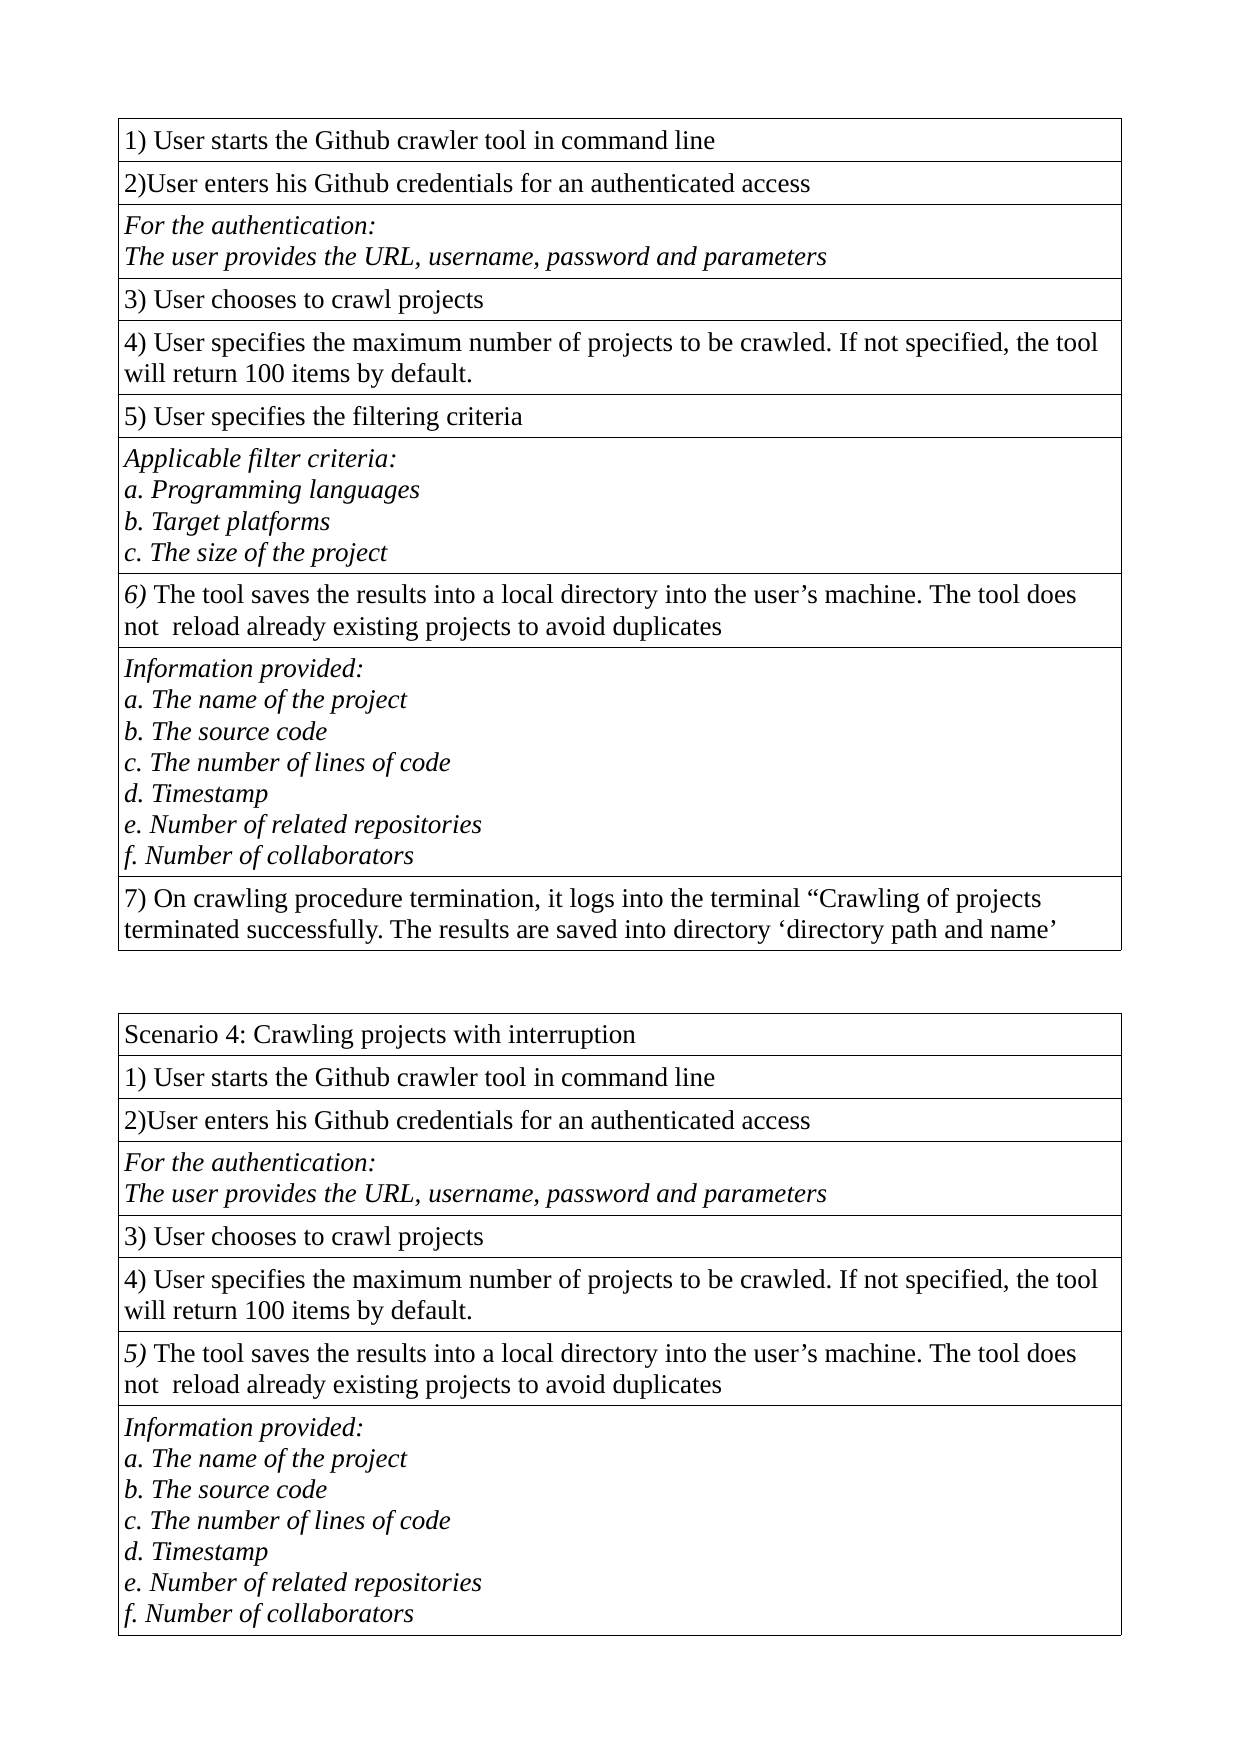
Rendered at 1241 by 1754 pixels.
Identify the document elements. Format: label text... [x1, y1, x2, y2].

table_cell 3) User chooses to crawl projects [119, 1216, 1121, 1257]
table_cell For the authentication: The user provides the URL, username, password and parameters [119, 205, 1121, 277]
table_cell 1) User starts the Github crawler tool in command line [119, 1056, 1121, 1098]
table_cell 7) On crawling procedure termination, it logs into the terminal “Crawling of projects terminated successfully. The results are saved into directory ‘directory path and name’ [119, 877, 1121, 950]
table_header Scenario 4: Crawling projects with interruption [119, 1014, 1121, 1055]
table_cell 4) User specifies the maximum number of projects to be crawled. If not specified, the tool will return 100 items by default. [119, 1258, 1121, 1331]
table_cell 3) User chooses to crawl projects [119, 279, 1121, 320]
table_cell For the authentication: The user provides the URL, username, password and parameters [119, 1142, 1121, 1214]
table_cell 4) User specifies the maximum number of projects to be crawled. If not specified, the tool will return 100 items by default. [119, 321, 1121, 394]
table_cell Applicable filter criteria: a. Programming languages b. Target platforms c. The size of the project [119, 438, 1121, 573]
table_cell 5) User specifies the filtering criteria [119, 395, 1121, 437]
table_cell 2)User enters his Github credentials for an authenticated access [119, 1099, 1121, 1141]
table_cell 5) The tool saves the results into a local directory into the user’s machine. The tool does not reload already existing projects to avoid duplicates [119, 1332, 1121, 1405]
table_cell 6) The tool saves the results into a local directory into the user’s machine. The tool does not reload already existing projects to avoid duplicates [119, 574, 1121, 647]
table_cell Information provided: a. The name of the project b. The source code c. The number of lines of code d. Timestamp e. Number of related repositories f. Number of collaborators [119, 648, 1121, 876]
table_cell Information provided: a. The name of the project b. The source code c. The number of lines of code d. Timestamp e. Number of related repositories f. Number of collaborators [119, 1406, 1121, 1634]
table_cell 1) User starts the Github crawler tool in command line [119, 119, 1121, 161]
table_cell 2)User enters his Github credentials for an authenticated access [119, 162, 1121, 203]
